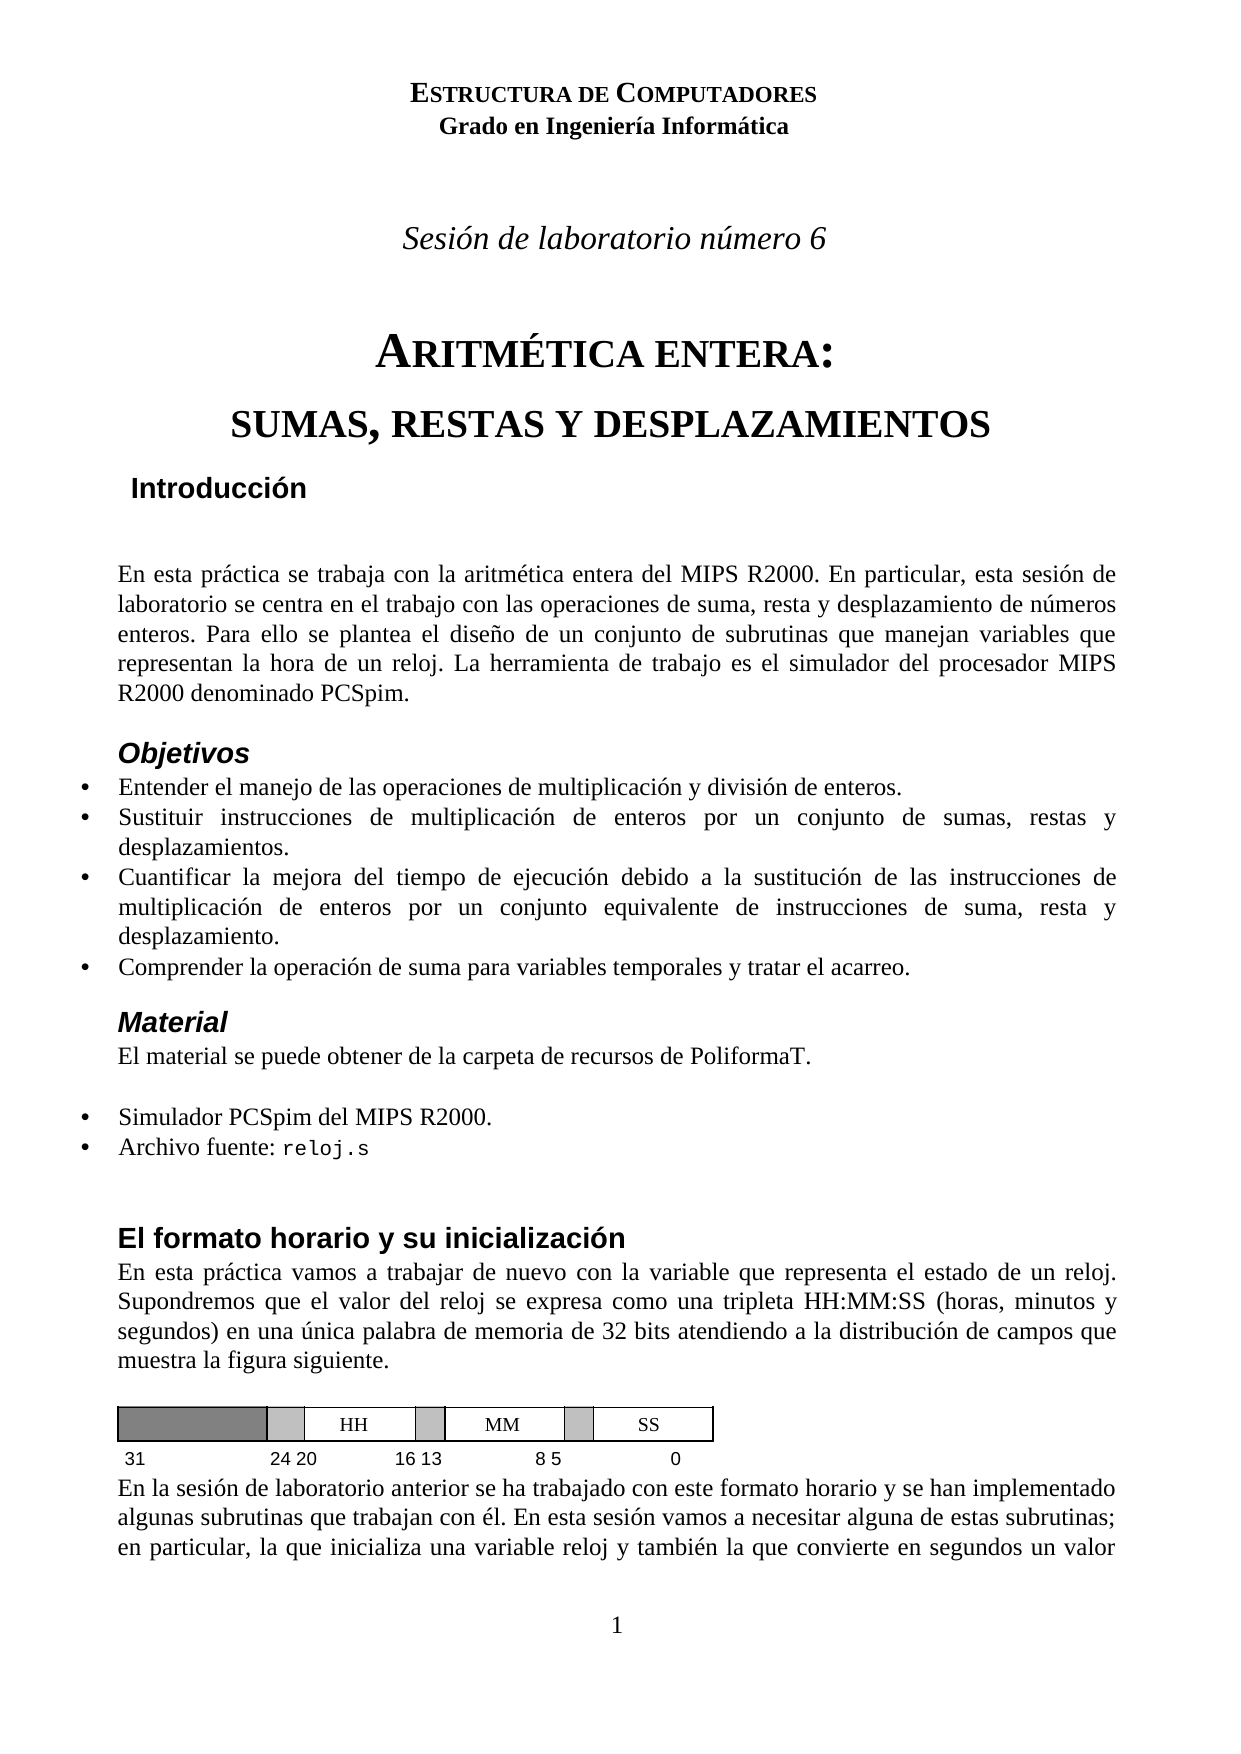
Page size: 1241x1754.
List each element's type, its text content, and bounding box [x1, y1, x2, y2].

list Simulador PCSpim del MIPS R2000. [81, 1102, 1118, 1131]
subtitle El formato horario y su inicialización [117, 1221, 1122, 1254]
subtitle Objetivos [117, 736, 1122, 769]
text SUMAS, RESTAS Y DESPLAZAMIENTOS [118, 391, 1116, 448]
table_header [268, 1408, 304, 1440]
text ARITMÉTICA ENTERA: [118, 321, 1116, 378]
list Cuantificar la mejora del tiempo de ejecución debido a la sustitución de las instrucciones de multiplicación de enteros por un conjunto equivalente de instrucciones de suma, resta y desplazamiento. [81, 862, 1118, 950]
subtitle Grado en Ingeniería Informática [118, 111, 1116, 139]
subtitle Material [117, 1005, 1122, 1038]
table_header [416, 1408, 444, 1440]
list Comprender la operación de suma para variables temporales y tratar el acarreo. [81, 952, 1118, 980]
table_header MM [446, 1408, 564, 1440]
text En esta práctica vamos a trabajar de nuevo con la variable que representa el estado de un reloj. Supondremos que el valor del reloj se expresa como una tripleta HH:MM:SS (horas, minutos y segundos) en una única palabra de memoria de 32 bits atendiendo a la distribución de campos que muestra la figura siguiente. [117, 1257, 1118, 1374]
text 31 24 20 16 13 8 5 0 [118, 1442, 1122, 1471]
text El material se puede obtener de la carpeta de recursos de PoliformaT. [117, 1041, 1118, 1070]
table_header HH [305, 1408, 415, 1440]
text ESTRUCTURA DE COMPUTADORES [118, 75, 1116, 108]
table_header [119, 1408, 266, 1440]
text En la sesión de laboratorio anterior se ha trabajado con este formato horario y se han implementado algunas subrutinas que trabajan con él. En esta sesión vamos a necesitar alguna de estas subrutinas; en particular, la que inicializa una variable reloj y también la que convierte en segundos un valor [117, 1473, 1118, 1561]
list Archivo fuente: reloj.s [81, 1132, 1118, 1162]
list Sustituir instrucciones de multiplicación de enteros por un conjunto de sumas, restas y desplazamientos. [81, 802, 1118, 861]
subtitle Introducción [118, 452, 1122, 509]
text Sesión de laboratorio número 6 [118, 218, 1122, 257]
table_header [565, 1408, 593, 1440]
text En esta práctica se trabaja con la aritmética entera del MIPS R2000. En particular, esta sesión de laboratorio se centra en el trabajo con las operaciones de suma, resta y desplazamiento de números enteros. Para ello se plantea el diseño de un conjunto de subrutinas que manejan variables que representan la hora de un reloj. La herramienta de trabajo es el simulador del procesador MIPS R2000 denominado PCSpim. [117, 559, 1118, 707]
table_header SS [594, 1408, 712, 1440]
list Entender el manejo de las operaciones de multiplicación y división de enteros. [81, 772, 1118, 801]
